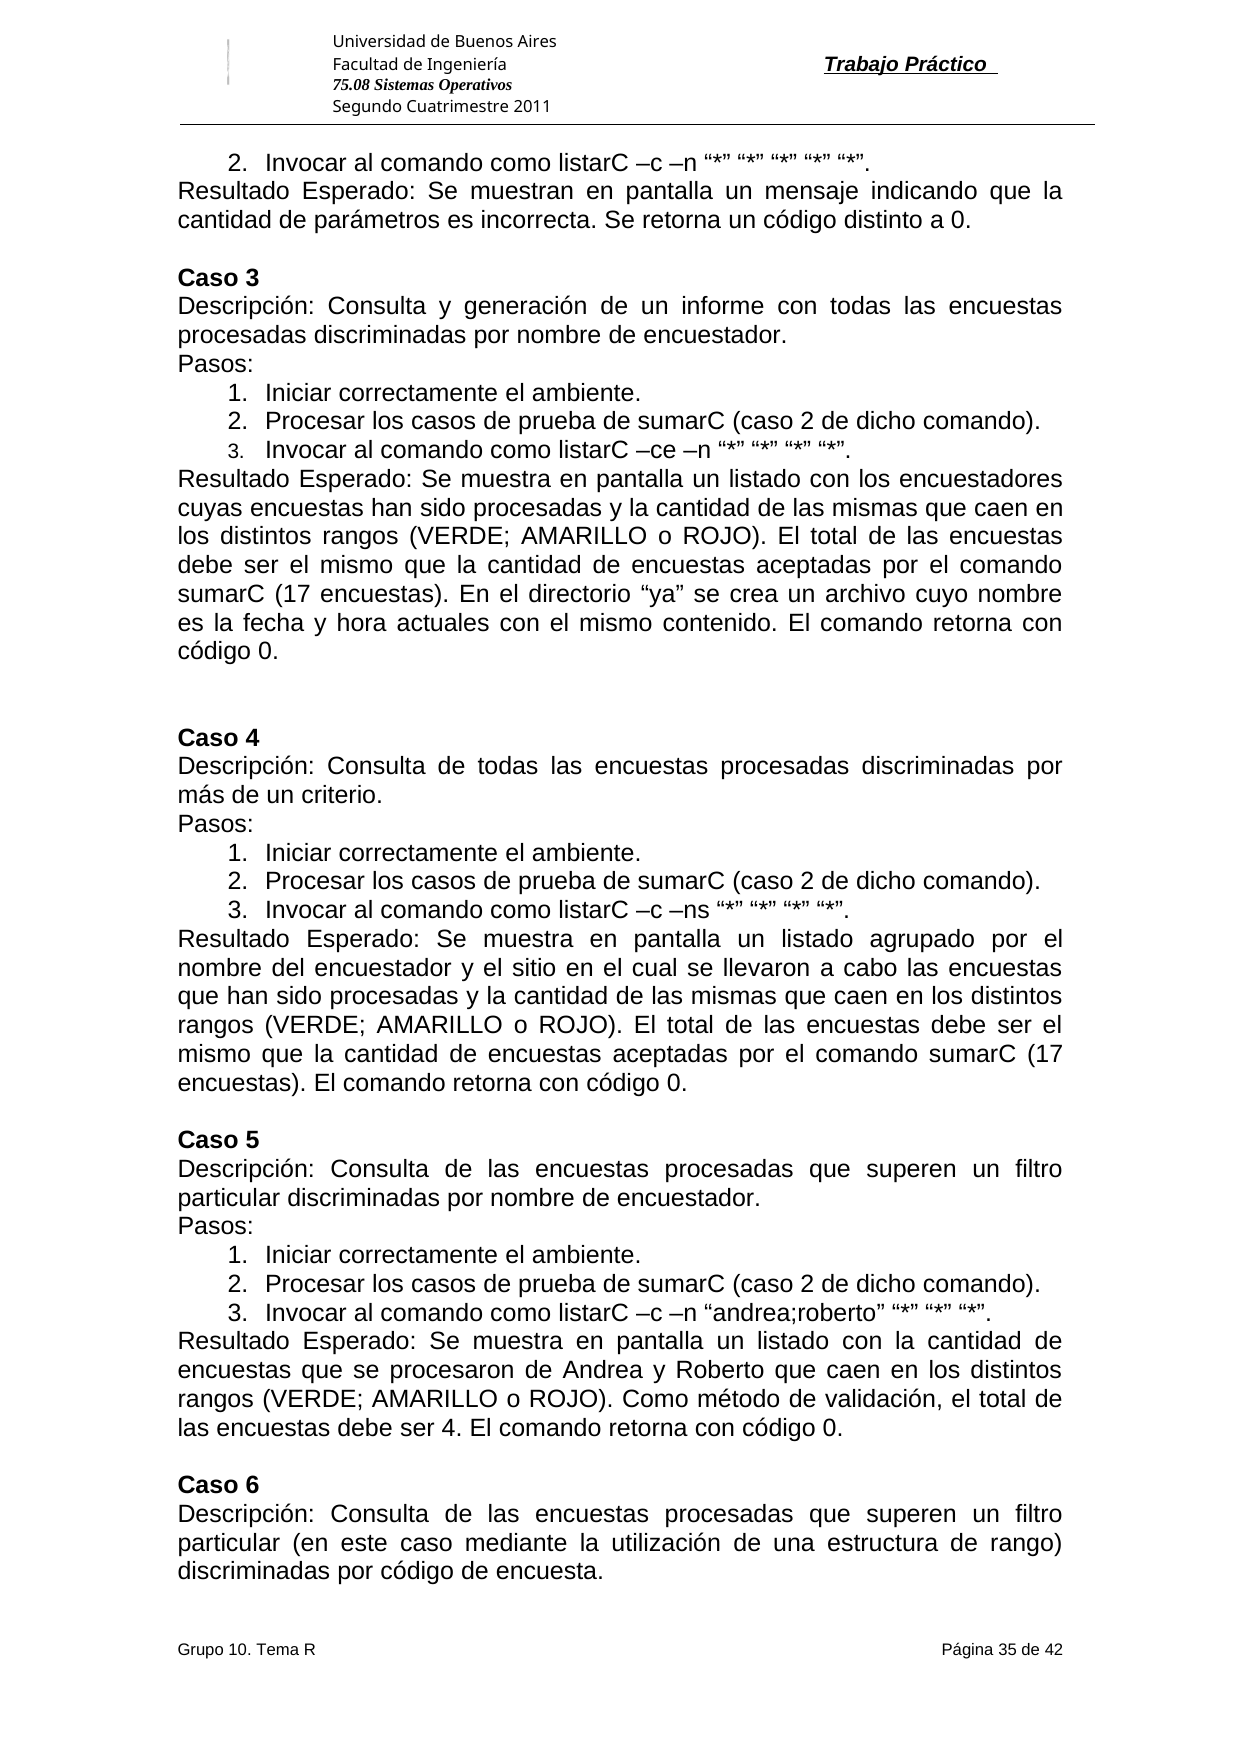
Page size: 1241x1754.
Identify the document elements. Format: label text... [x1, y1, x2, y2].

text Descripción: Consulta de todas las encuestas procesadas discriminadas por más de un criterio. [177, 751, 1063, 809]
list Invocar al comando como listarC –ce –n “*” “*” “*” “*”. [227, 435, 1063, 464]
text Caso 3 [177, 263, 1063, 291]
list Invocar al comando como listarC –c –n “andrea;roberto” “*” “*” “*”. [227, 1298, 1063, 1326]
text Caso 4 [177, 723, 1063, 751]
text Resultado Esperado: Se muestran en pantalla un mensaje indicando que la cantidad de parámetros es incorrecta. Se retorna un código distinto a 0. [177, 176, 1063, 234]
text Caso 5 [177, 1125, 1063, 1154]
text Pasos: [177, 809, 1063, 838]
list Procesar los casos de prueba de sumarC (caso 2 de dicho comando). [227, 866, 1063, 895]
text Resultado Esperado: Se muestra en pantalla un listado agrupado por el nombre del encuestador y el sitio en el cual se llevaron a cabo las encuestas que han sido procesadas y la cantidad de las mismas que caen en los distintos rangos (VERDE; AMARILLO o ROJO). El total de las encuestas debe ser el mismo que la cantidad de encuestas aceptadas por el comando sumarC (17 encuestas). El comando retorna con código 0. [177, 924, 1063, 1096]
list Procesar los casos de prueba de sumarC (caso 2 de dicho comando). [227, 1269, 1063, 1298]
list Invocar al comando como listarC –c –ns “*” “*” “*” “*”. [227, 895, 1063, 924]
text Resultado Esperado: Se muestra en pantalla un listado con la cantidad de encuestas que se procesaron de Andrea y Roberto que caen en los distintos rangos (VERDE; AMARILLO o ROJO). Como método de validación, el total de las encuestas debe ser 4. El comando retorna con código 0. [177, 1326, 1063, 1441]
text Resultado Esperado: Se muestra en pantalla un listado con los encuestadores cuyas encuestas han sido procesadas y la cantidad de las mismas que caen en los distintos rangos (VERDE; AMARILLO o ROJO). El total de las encuestas debe ser el mismo que la cantidad de encuestas aceptadas por el comando sumarC (17 encuestas). En el directorio “ya” se crea un archivo cuyo nombre es la fecha y hora actuales con el mismo contenido. El comando retorna con código 0. [177, 464, 1063, 665]
text Descripción: Consulta de las encuestas procesadas que superen un filtro particular discriminadas por nombre de encuestador. [177, 1154, 1063, 1211]
list Invocar al comando como listarC –c –n “*” “*” “*” “*” “*”. [227, 148, 1063, 176]
text Pasos: [177, 1211, 1063, 1240]
text Caso 6 [177, 1470, 1063, 1499]
list Iniciar correctamente el ambiente. [227, 378, 1063, 406]
list Iniciar correctamente el ambiente. [227, 838, 1063, 866]
text Descripción: Consulta y generación de un informe con todas las encuestas procesadas discriminadas por nombre de encuestador. [177, 291, 1063, 349]
text Descripción: Consulta de las encuestas procesadas que superen un filtro particular (en este caso mediante la utilización de una estructura de rango) discriminadas por código de encuesta. [177, 1499, 1063, 1585]
list Procesar los casos de prueba de sumarC (caso 2 de dicho comando). [227, 406, 1063, 435]
list Iniciar correctamente el ambiente. [227, 1240, 1063, 1269]
text Pasos: [177, 349, 1063, 378]
